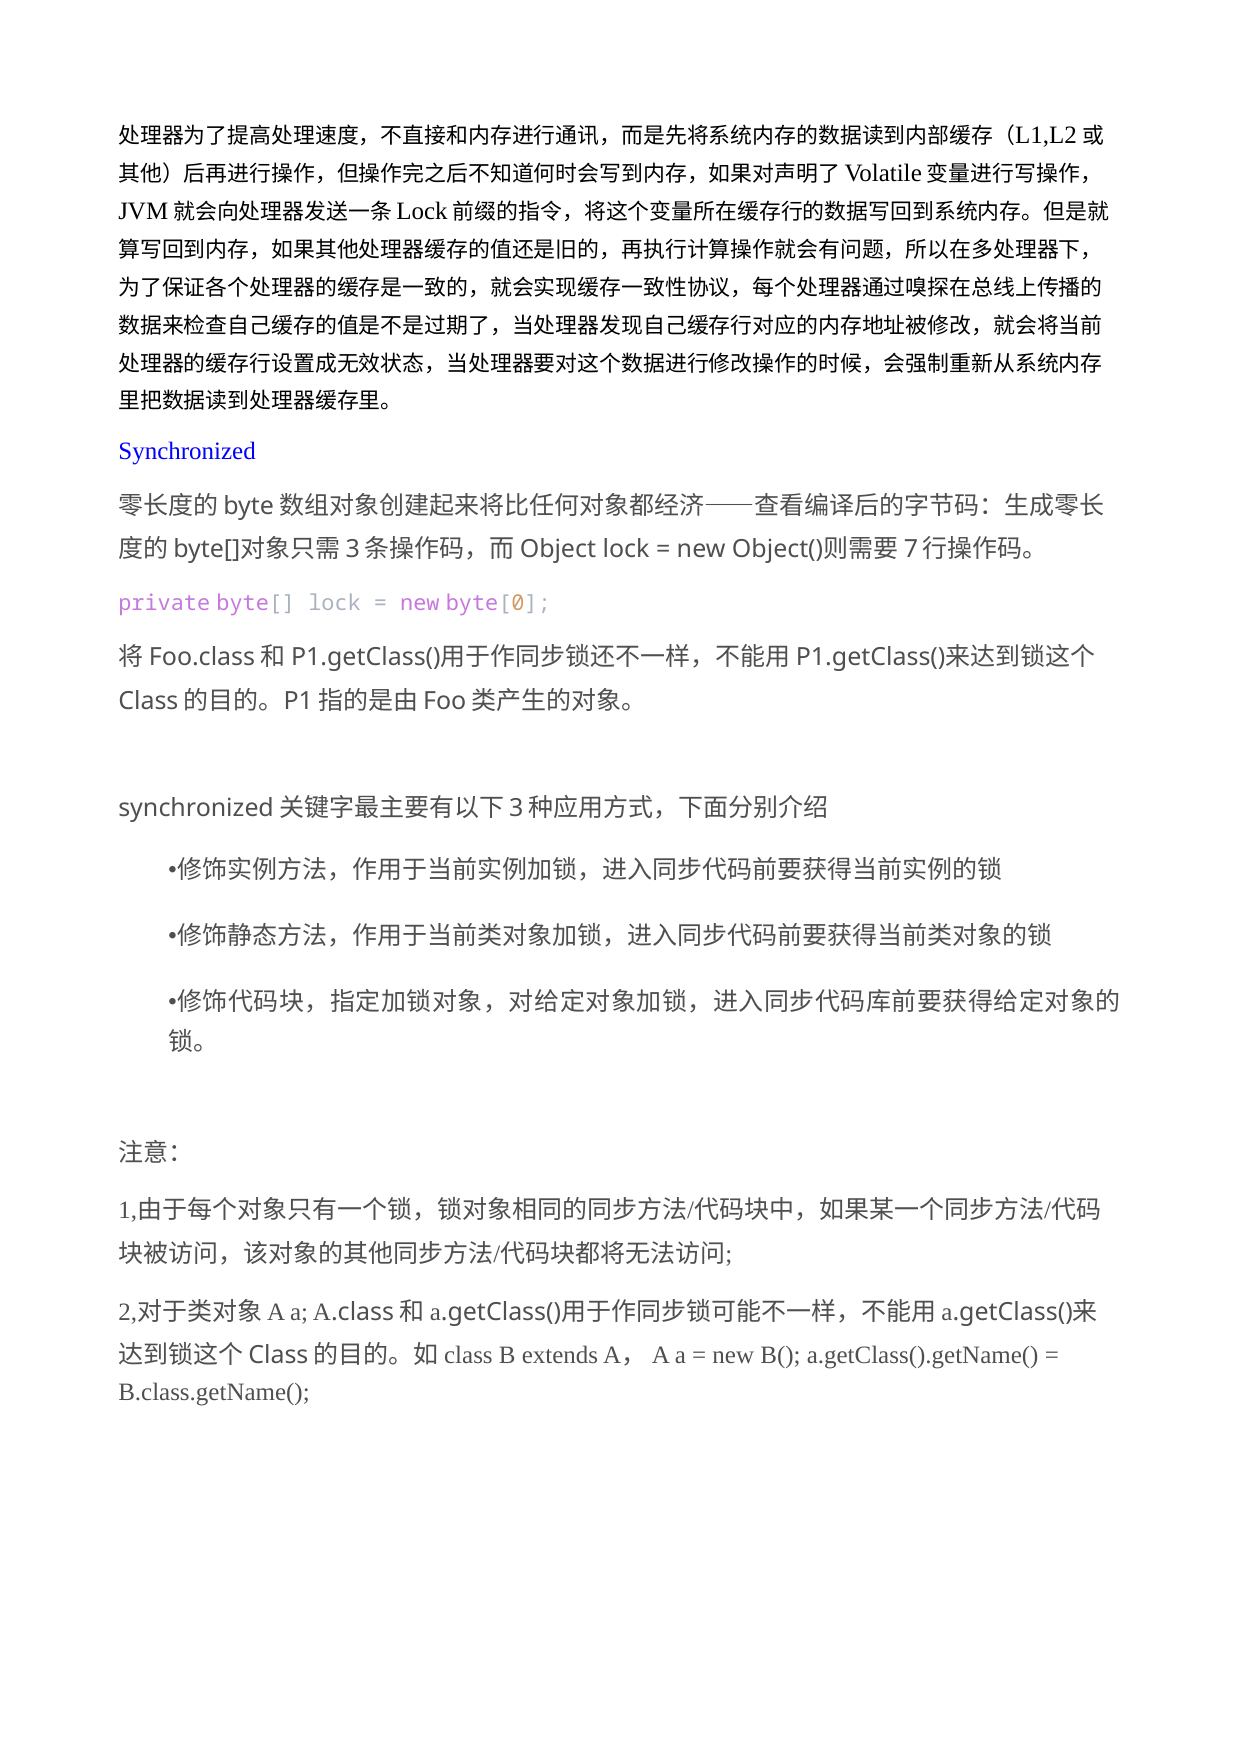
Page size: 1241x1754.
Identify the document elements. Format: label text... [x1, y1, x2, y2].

text 1,由于每个对象只有一个锁，锁对象相同的同步方法/代码块中，如果某一个同步方法/代码块被访问，该对象的其他同步方法/代码块都将无法访问; [118, 1190, 1122, 1270]
list 修饰静态方法，作用于当前类对象加锁，进入同步代码前要获得当前类对象的锁 [168, 911, 1122, 952]
text 处理器为了提高处理速度，不直接和内存进行通讯，而是先将系统内存的数据读到内部缓存（L1,L2或其他）后再进行操作，但操作完之后不知道何时会写到内存，如果对声明了Volatile变量进行写操作，JVM就会向处理器发送一条Lock前缀的指令，将这个变量所在缓存行的数据写回到系统内存。但是就算写回到内存，如果其他处理器缓存的值还是旧的，再执行计算操作就会有问题，所以在多处理器下，为了保证各个处理器的缓存是一致的，就会实现缓存一致性协议，每个处理器通过嗅探在总线上传播的数据来检查自己缓存的值是不是过期了，当处理器发现自己缓存行对应的内存地址被修改，就会将当前处理器的缓存行设置成无效状态，当处理器要对这个数据进行修改操作的时候，会强制重新从系统内存里把数据读到处理器缓存里。 [118, 118, 1122, 415]
text 2,对于类对象A a; A.class和 a.getClass()用于作同步锁可能不一样，不能用a.getClass()来达到锁这个Class的目的。如 class B extends A， A a = new B(); a.getClass().getName() = B.class.getName(); [118, 1291, 1122, 1406]
text Synchronized [118, 436, 1122, 465]
list 修饰代码块，指定加锁对象，对给定对象加锁，进入同步代码库前要获得给定对象的锁。 [168, 977, 1122, 1058]
text synchronized关键字最主要有以下3种应用方式，下面分别介绍 [118, 787, 1122, 824]
text private byte[] lock = new byte[0]; [118, 587, 1122, 616]
text 零长度的byte数组对象创建起来将比任何对象都经济――查看编译后的字节码：生成零长度的byte[]对象只需3条操作码，而Object lock = new Object()则需要7行操作码。 [118, 485, 1122, 565]
text 注意： [118, 1132, 1122, 1168]
list 修饰实例方法，作用于当前实例加锁，进入同步代码前要获得当前实例的锁 [168, 845, 1122, 886]
text 将 Foo.class和 P1.getClass()用于作同步锁还不一样，不能用P1.getClass()来达到锁这个Class的目的。P1指的是由Foo类产生的对象。 [118, 637, 1122, 717]
